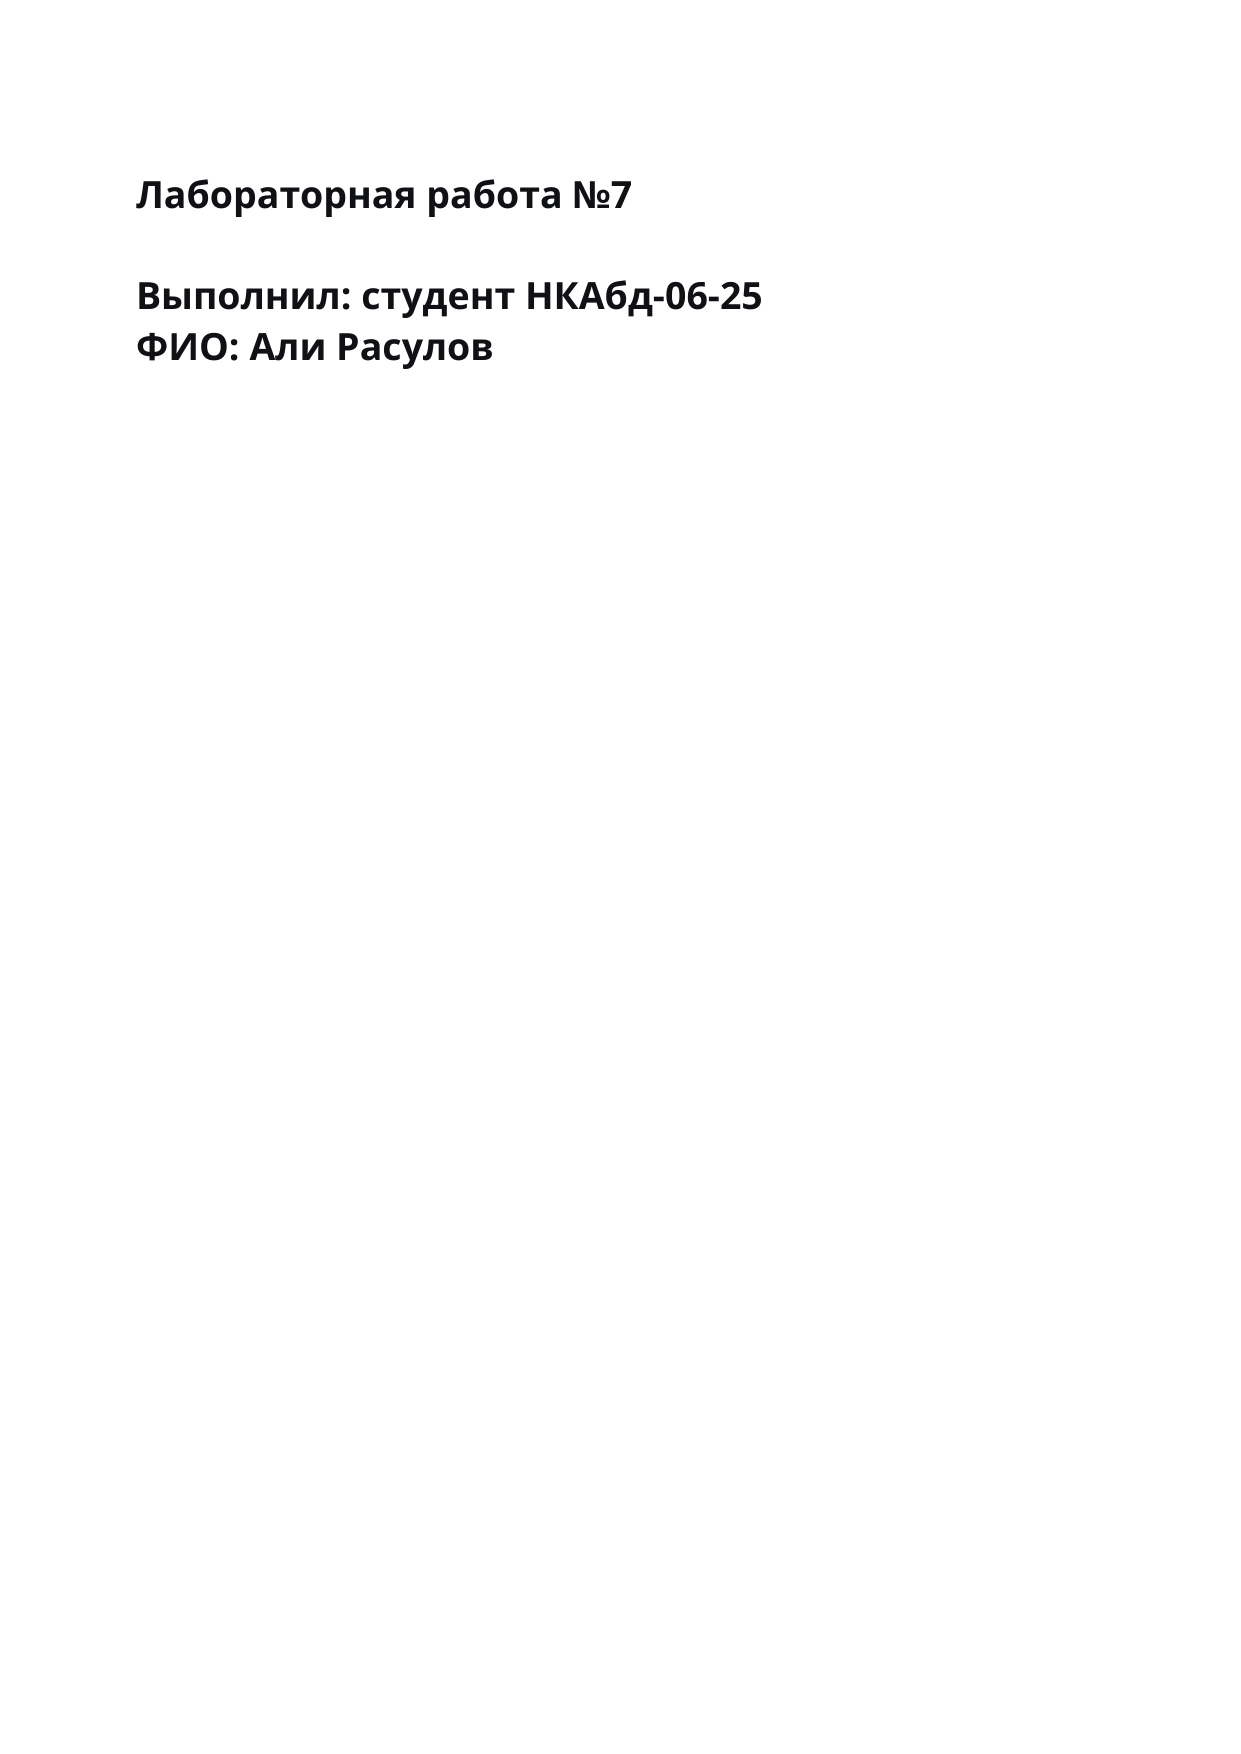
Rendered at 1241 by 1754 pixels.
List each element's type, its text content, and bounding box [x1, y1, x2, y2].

text Лабораторная работа №7 [136, 168, 1163, 219]
text Выполнил: студент HКАбд-06-25 ФИО: Али Расулов [136, 269, 1163, 411]
